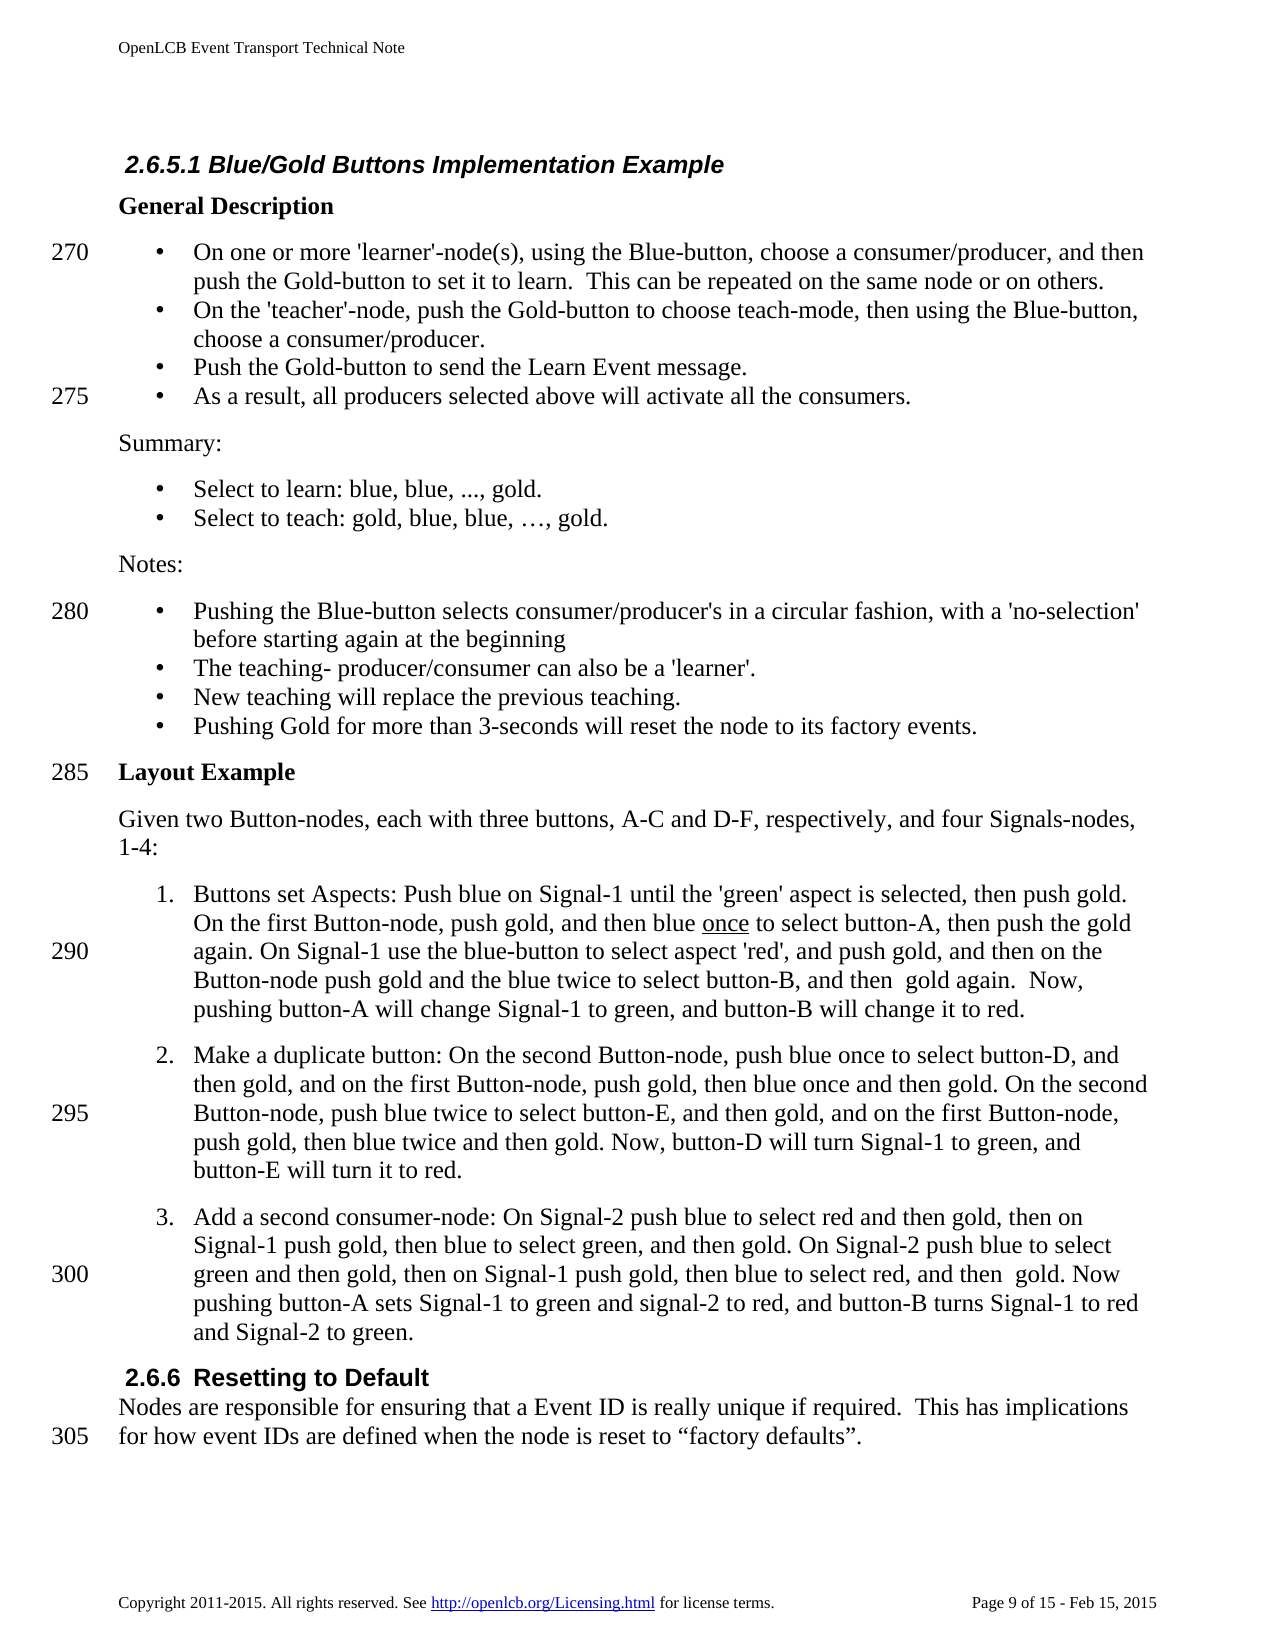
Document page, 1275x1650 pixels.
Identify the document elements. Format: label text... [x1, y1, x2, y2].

text General Description [118, 191, 1157, 220]
list Push the Gold-button to send the Learn Event message. [156, 352, 1157, 381]
text Notes: [118, 549, 1157, 578]
subtitle Blue/Gold Buttons Implementation Example [118, 150, 1157, 178]
list Pushing the Blue-button selects consumer/producer's in a circular fashion, with a 'no-selection' before starting again at the beginning [156, 596, 1157, 653]
list The teaching- producer/consumer can also be a 'learner'. [156, 653, 1157, 682]
list On one or more 'learner'-node(s), using the Blue-button, choose a consumer/producer, and then push the Gold-button to set it to learn. This can be repeated on the same node or on others. [156, 237, 1157, 295]
text Layout Example [118, 757, 1157, 786]
list Pushing Gold for more than 3-seconds will reset the node to its factory events. [156, 711, 1157, 739]
list Buttons set Aspects: Push blue on Signal-1 until the 'green' aspect is selected, then push gold. On the first Button-node, push gold, and then blue once to select button-A, then push the gold again. On Signal-1 use the blue-button to select aspect 'red', and push gold, and then on the Button-node push gold and the blue twice to select button-B, and then gold again. Now, pushing button-A will change Signal-1 to green, and button-B will change it to red. [156, 879, 1157, 1023]
list Make a duplicate button: On the second Button-node, push blue once to select button-D, and then gold, and on the first Button-node, push gold, then blue once and then gold. On the second Button-node, push blue twice to select button-E, and then gold, and on the first Button-node, push gold, then blue twice and then gold. Now, button-D will turn Signal-1 to green, and button-E will turn it to red. [156, 1040, 1157, 1184]
list Select to learn: blue, blue, ..., gold. [156, 474, 1157, 503]
list Add a second consumer-node: On Signal-2 push blue to select red and then gold, then on Signal-1 push gold, then blue to select green, and then gold. On Signal-2 push blue to select green and then gold, then on Signal-1 push gold, then blue to select red, and then gold. Now pushing button-A sets Signal-1 to green and signal-2 to red, and button-B turns Signal-1 to red and Signal-2 to green. [156, 1202, 1157, 1346]
list New teaching will replace the previous teaching. [156, 682, 1157, 711]
text Given two Button-nodes, each with three buttons, A-C and D-F, respectively, and four Signals-nodes, 1-4: [118, 804, 1157, 861]
list On the 'teacher'-node, push the Gold-button to choose teach-mode, then using the Blue-button, choose a consumer/producer. [156, 295, 1157, 352]
list As a result, all producers selected above will activate all the consumers. [156, 381, 1157, 410]
text Summary: [118, 428, 1157, 456]
text Nodes are responsible for ensuring that a Event ID is really unique if required. This has implications for how event IDs are defined when the node is reset to “factory defaults”. [118, 1392, 1157, 1449]
subtitle Resetting to Default [118, 1363, 1157, 1392]
list Select to teach: gold, blue, blue, …, gold. [156, 503, 1157, 532]
